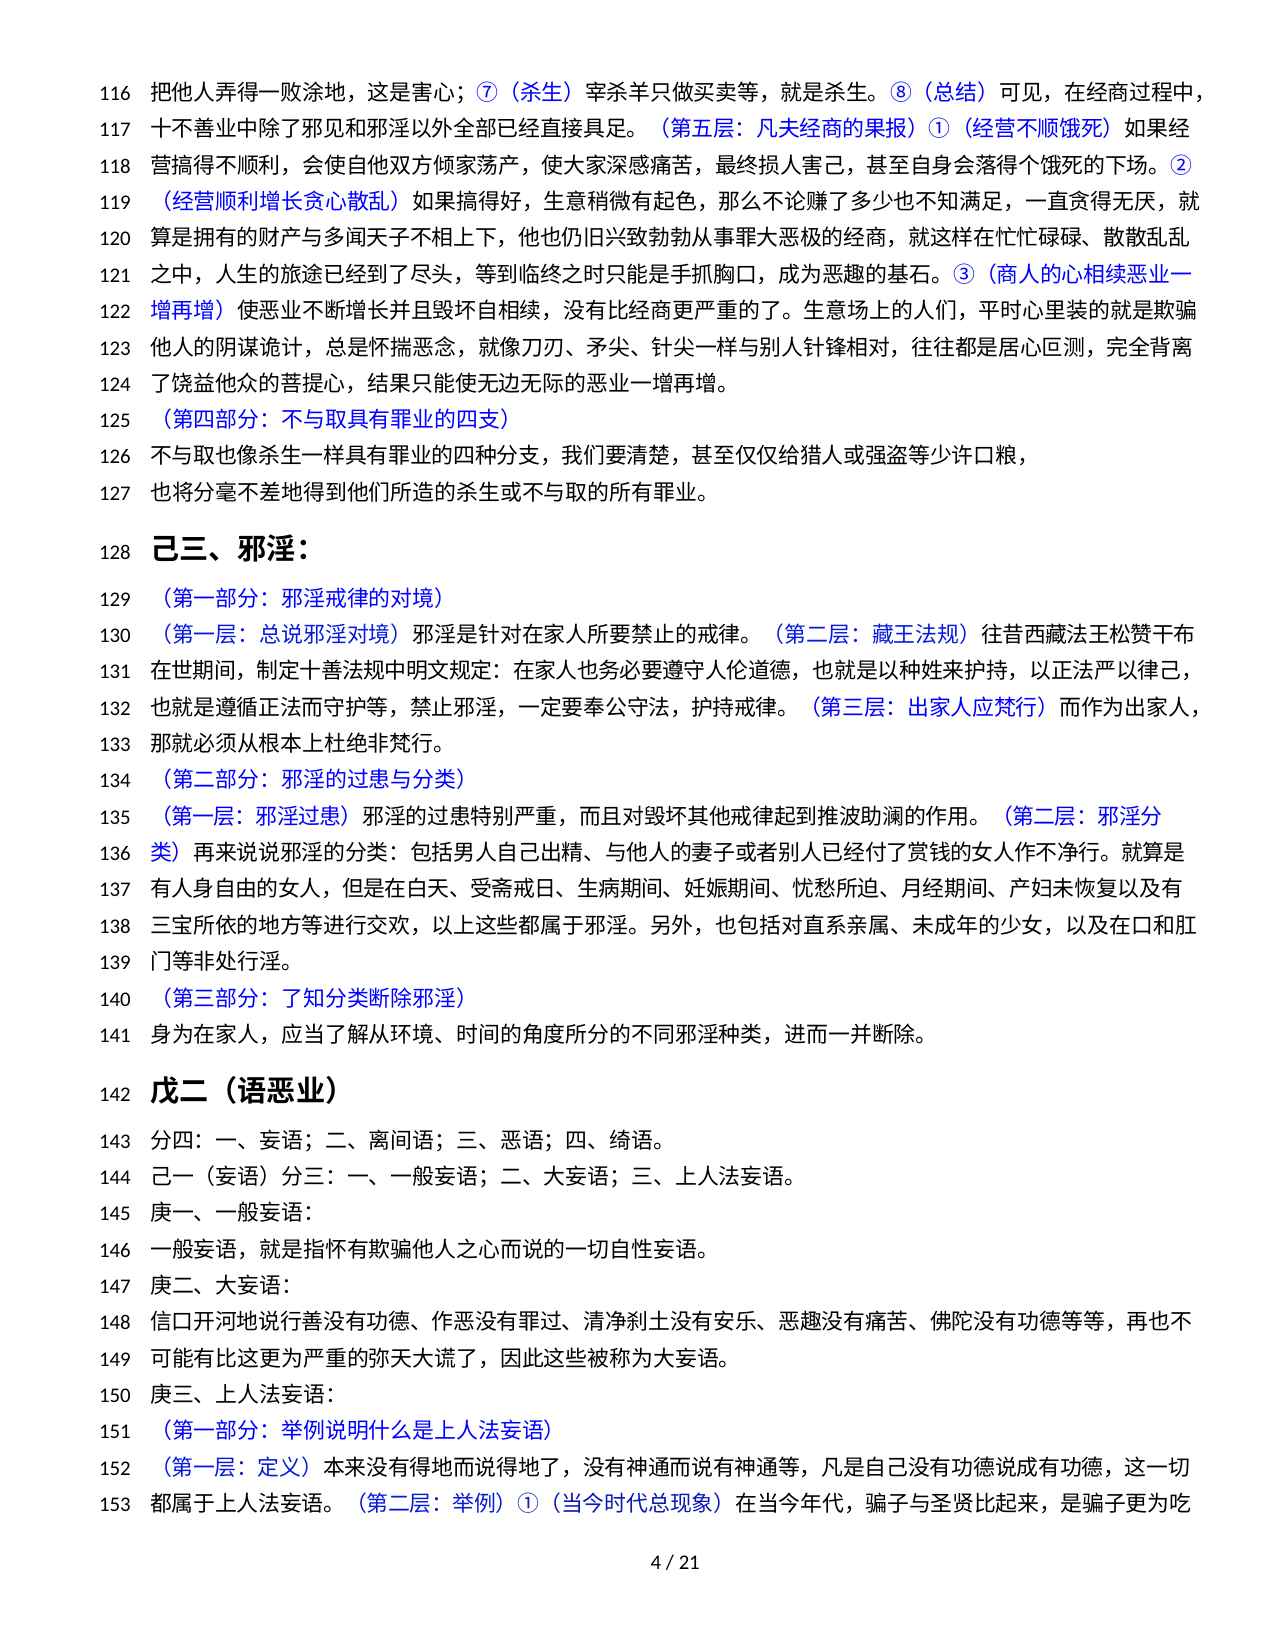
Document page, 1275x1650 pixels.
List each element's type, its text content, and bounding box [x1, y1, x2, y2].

text 信口开河地说行善没有功德、作恶没有罪过、清净刹土没有安乐、恶趣没有痛苦、佛陀没有功德等等，再也不可能有比这更为严重的弥天大谎了，因此这些被称为大妄语。 [150, 1304, 1200, 1372]
text 庚一、一般妄语： [150, 1195, 1200, 1227]
text 不与取也像杀生一样具有罪业的四种分支，我们要清楚，甚至仅仅给猎人或强盗等少许口粮，也将分毫不差地得到他们所造的杀生或不与取的所有罪业。 [150, 438, 1028, 507]
text （第一层：定义）本来没有得地而说得地了，没有神通而说有神通等，凡是自己没有功德说成有功德，这一切都属于上人法妄语。（第二层：举例）①（当今时代总现象）在当今年代，骗子与圣贤比起来，是骗子更为吃 [150, 1450, 1200, 1518]
text 己一（妄语）分三：一、一般妄语；二、大妄语；三、上人法妄语。 [150, 1159, 1200, 1191]
text （第二部分：邪淫的过患与分类） [150, 762, 1200, 794]
text （第一部分：邪淫戒律的对境） [150, 581, 1028, 612]
text （第四层：分说凡夫在经商过程中直接、间接造下的十不善业）①（妄语）不仅如此，而且在销售的过程中，本来自己所卖的是低劣商品，反而油腔滑调地说：“先前某某人说给怎样怎样的价，但是都没有出售，我自己买进时也是花了多少多少钱……”全是一派胡言，这就是妄语。②（离间语）在买卖双方进行交易时，撒谎说自己想买某某物品而在买卖双方之间制造不和，这是离间语；③（恶语）口出不逊说对方的物品太次，或者依靠负债累累的原因而吵得天翻地覆等等，这是恶语；④（绮语）毫无意义地评论价格太高，本来不想买也与对方讨价还价等等，属于绮语；⑤（贪心）野心勃勃想把对方的财物据为己有，这是贪心；⑥（害心）心里怀着把他人弄得一败涂地，这是害心；⑦（杀生）宰杀羊只做买卖等，就是杀生。⑧（总结）可见，在经商过程中，十不善业中除了邪见和邪淫以外全部已经直接具足。（第五层：凡夫经商的果报）①（经营不顺饿死）如果经营搞得不顺利，会使自他双方倾家荡产，使大家深感痛苦，最终损人害己，甚至自身会落得个饿死的下场。②（经营顺利增长贪心散乱）如果搞得好，生意稍微有起色，那么不论赚了多少也不知满足，一直贪得无厌，就算是拥有的财产与多闻天子不相上下，他也仍旧兴致勃勃从事罪大恶极的经商，就这样在忙忙碌碌、散散乱乱之中，人生的旅途已经到了尽头，等到临终之时只能是手抓胸口，成为恶趣的基石。③（商人的心相续恶业一增再增）使恶业不断增长并且毁坏自相续，没有比经商更严重的了。生意场上的人们，平时心里装的就是欺骗他人的阴谋诡计，总是怀揣恶念，就像刀刃、矛尖、针尖一样与别人针锋相对，往往都是居心叵测，完全背离了饶益他众的菩提心，结果只能使无边无际的恶业一增再增。 [150, 75, 1200, 397]
text 分四：一、妄语；二、离间语；三、恶语；四、绮语。 [150, 1123, 1200, 1154]
text （第三部分：了知分类断除邪淫） [150, 981, 1200, 1012]
subtitle 己三、邪淫： [150, 526, 1200, 568]
text 身为在家人，应当了解从环境、时间的角度所分的不同邪淫种类，进而一并断除。 [150, 1017, 1200, 1048]
text （第一层：总说邪淫对境）邪淫是针对在家人所要禁止的戒律。（第二层：藏王法规）往昔西藏法王松赞干布在世期间，制定十善法规中明文规定：在家人也务必要遵守人伦道德，也就是以种姓来护持，以正法严以律己，也就是遵循正法而守护等，禁止邪淫，一定要奉公守法，护持戒律。（第三层：出家人应梵行）而作为出家人，那就必须从根本上杜绝非梵行。 [150, 617, 1200, 758]
text （第四部分：不与取具有罪业的四支） [150, 402, 1200, 434]
subtitle 戊二（语恶业） [150, 1068, 1200, 1110]
text 庚三、上人法妄语： [150, 1377, 1200, 1409]
text 庚二、大妄语： [150, 1268, 1200, 1300]
text （第一部分：举例说明什么是上人法妄语） [150, 1413, 1200, 1445]
text （第一层：邪淫过患）邪淫的过患特别严重，而且对毁坏其他戒律起到推波助澜的作用。（第二层：邪淫分类）再来说说邪淫的分类：包括男人自己出精、与他人的妻子或者别人已经付了赏钱的女人作不净行。就算是有人身自由的女人，但是在白天、受斋戒日、生病期间、妊娠期间、忧愁所迫、月经期间、产妇未恢复以及有三宝所依的地方等进行交欢，以上这些都属于邪淫。另外，也包括对直系亲属、未成年的少女，以及在口和肛门等非处行淫。 [150, 799, 1200, 976]
text 一般妄语，就是指怀有欺骗他人之心而说的一切自性妄语。 [150, 1232, 1200, 1263]
